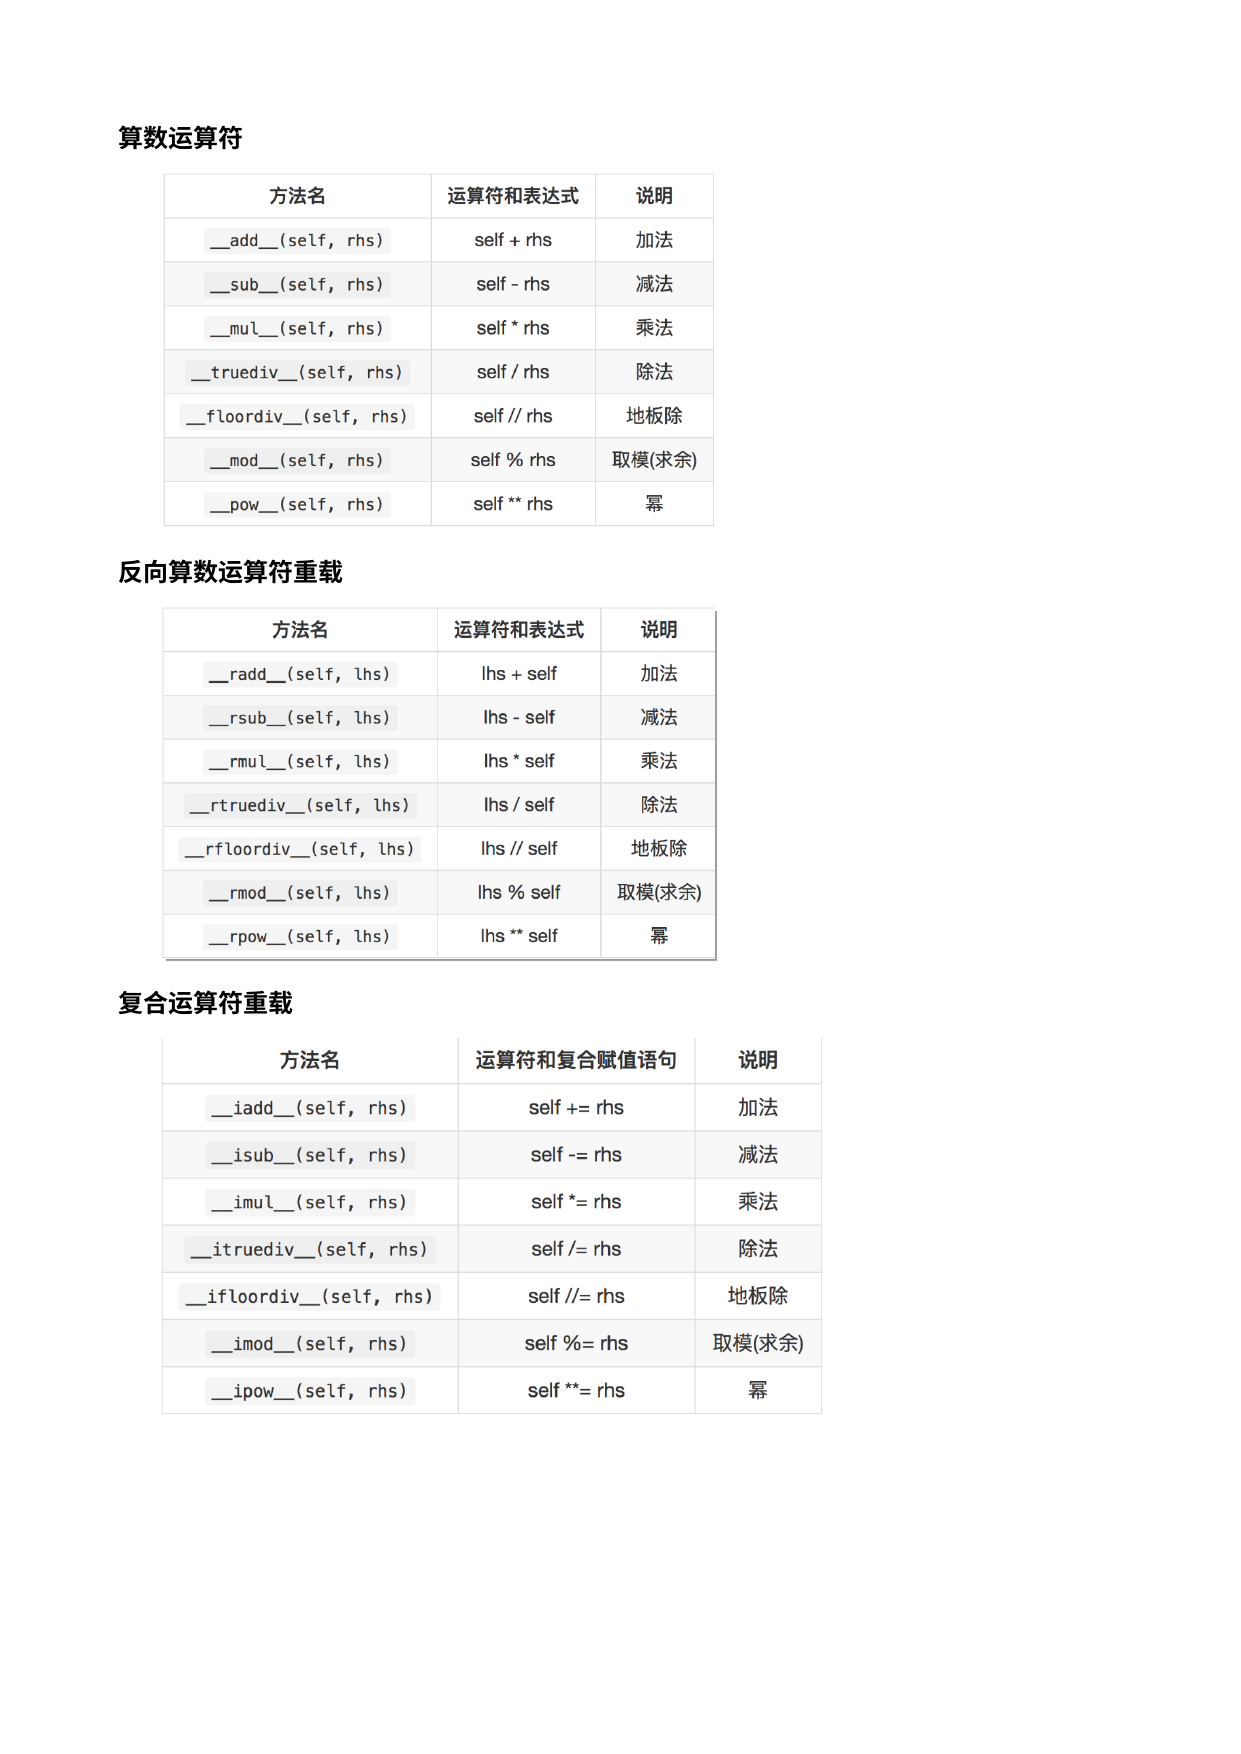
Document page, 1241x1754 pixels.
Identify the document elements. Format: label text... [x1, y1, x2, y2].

subtitle 复合运算符重载 [118, 984, 1122, 1020]
picture [161, 172, 716, 527]
subtitle 算数运算符 [118, 118, 1122, 154]
picture [161, 1038, 824, 1414]
picture [161, 606, 715, 959]
subtitle 反向算数运算符重载 [118, 552, 1122, 588]
